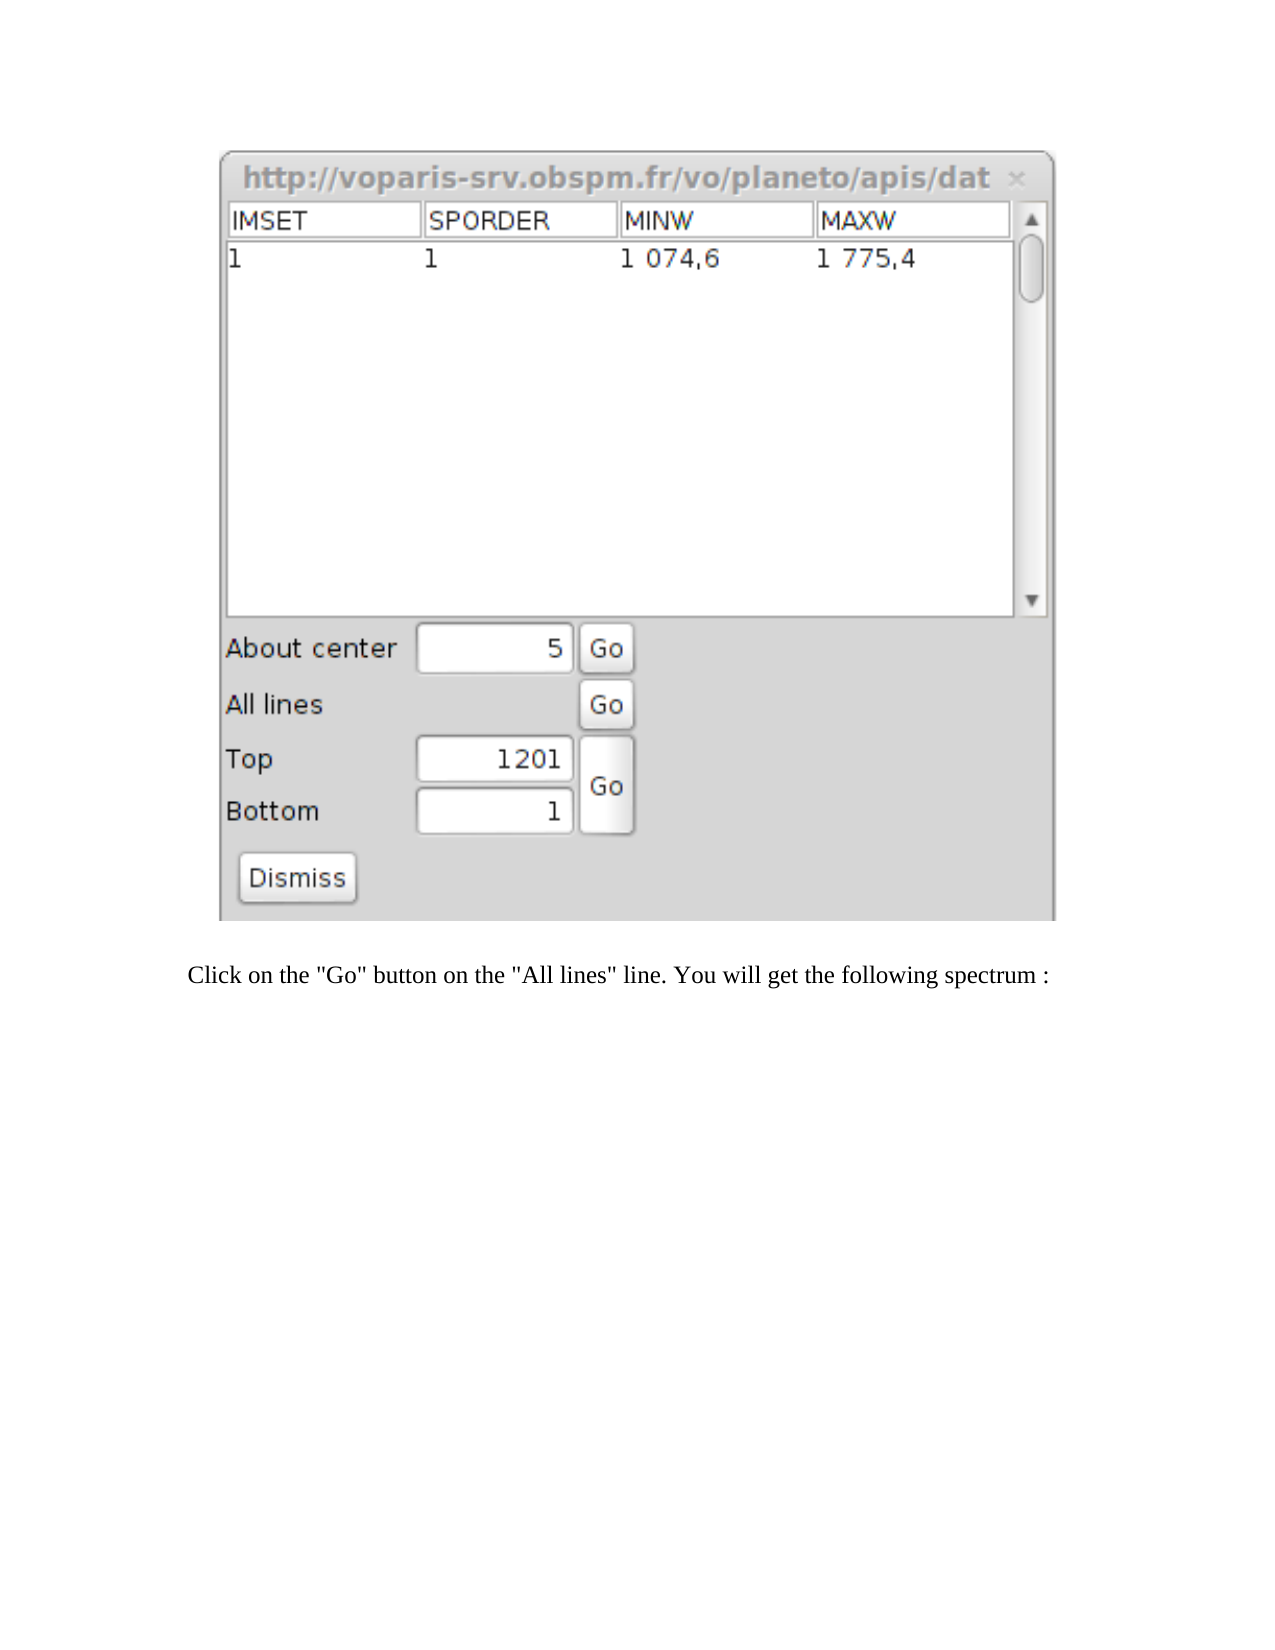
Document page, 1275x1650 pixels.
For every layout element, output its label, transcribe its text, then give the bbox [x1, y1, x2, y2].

picture [218, 150, 1057, 921]
text Click on the "Go" button on the "All lines" line. You will get the following spectrum : [187, 961, 1087, 989]
